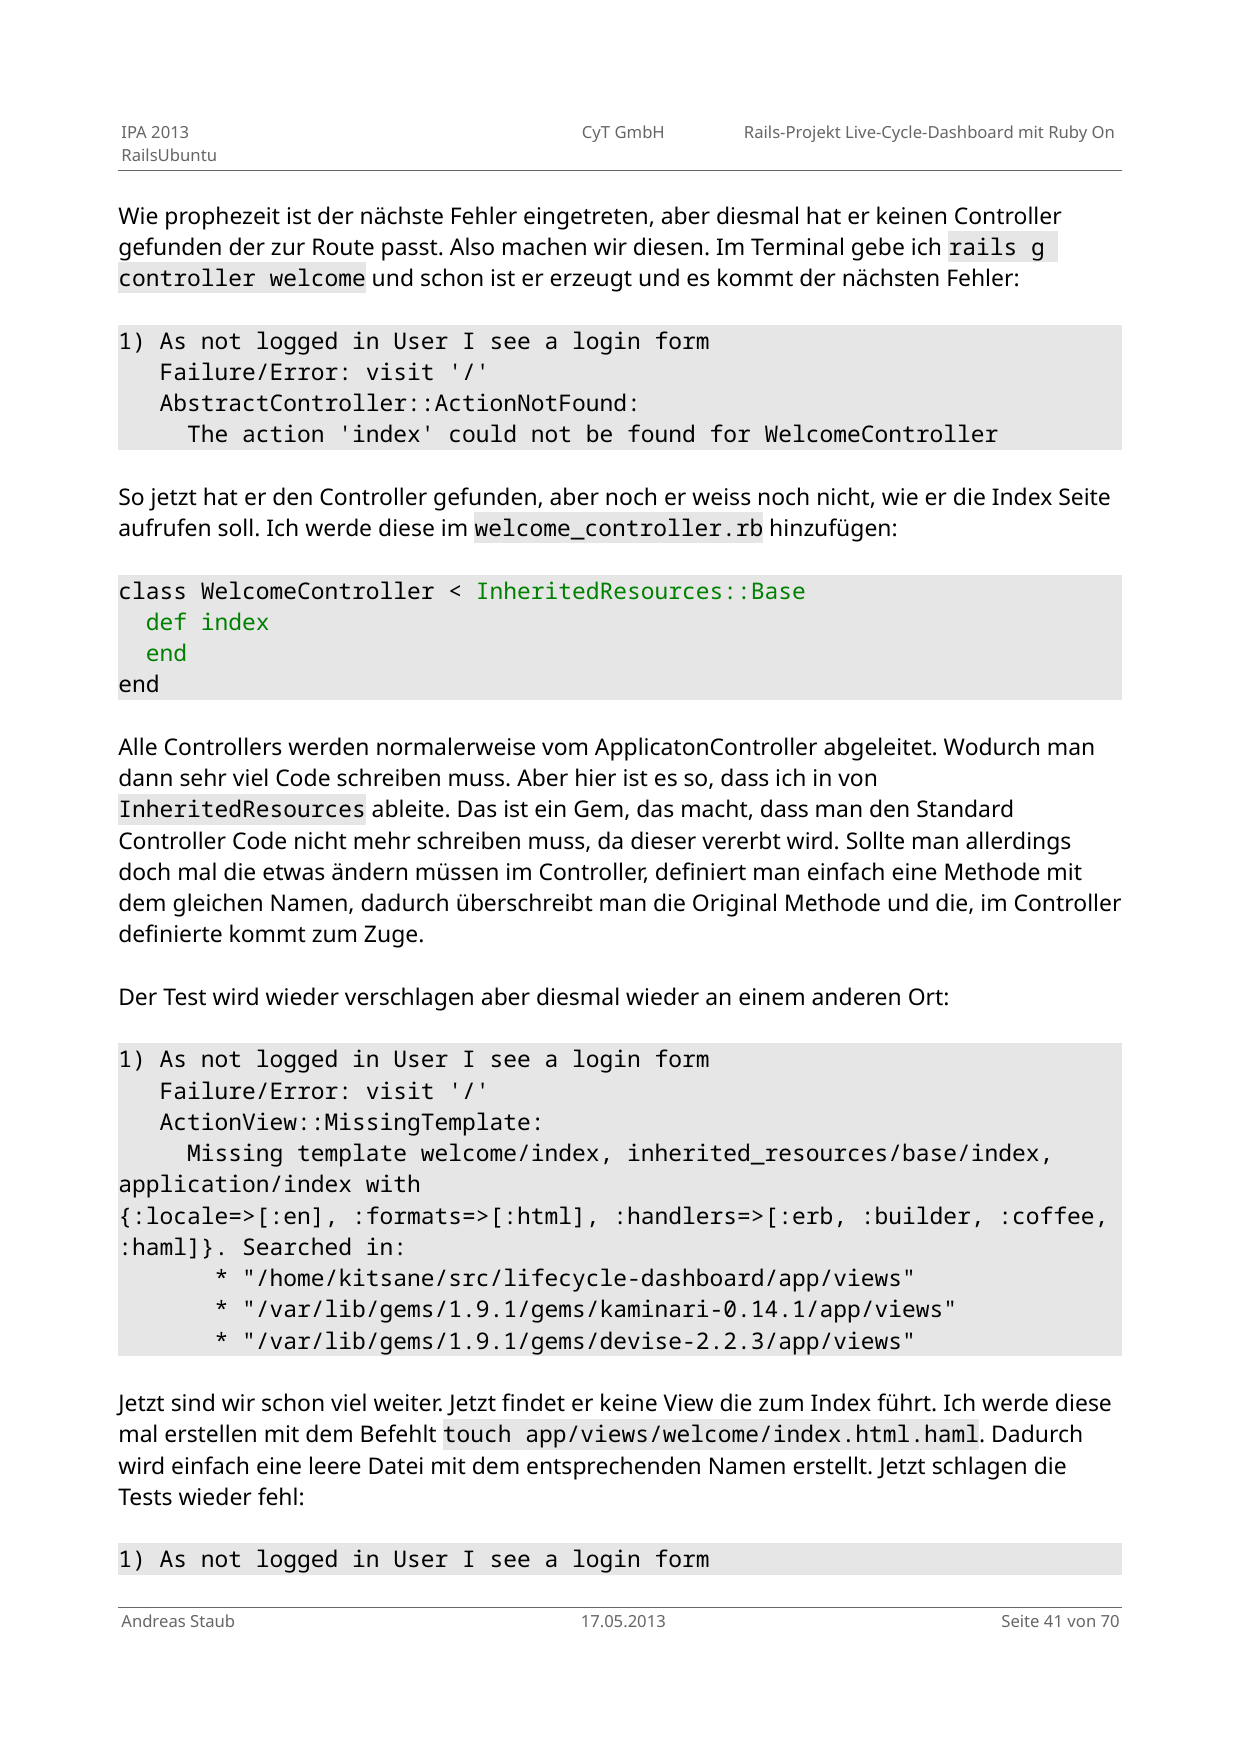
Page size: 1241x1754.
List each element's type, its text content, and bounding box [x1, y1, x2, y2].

text Der Test wird wieder verschlagen aber diesmal wieder an einem anderen Ort: [118, 981, 1122, 1012]
text Failure/Error: visit '/' [118, 356, 1122, 387]
text Jetzt sind wir schon viel weiter. Jetzt findet er keine View die zum Index führt. Ich werde diese mal erstellen mit dem Befehlt touch app/views/welcome/index.html.haml. Dadurch wird einfach eine leere Datei mit dem entsprechenden Namen erstellt. Jetzt schlagen die Tests wieder fehl: [118, 1387, 1122, 1512]
text * "/home/kitsane/src/lifecycle-dashboard/app/views" [118, 1262, 1122, 1293]
text def index [118, 606, 1122, 637]
text Failure/Error: visit '/' [118, 1075, 1122, 1106]
text * "/var/lib/gems/1.9.1/gems/kaminari-0.14.1/app/views" [118, 1293, 1122, 1325]
text end [118, 637, 1122, 668]
text ActionView::MissingTemplate: [118, 1106, 1122, 1137]
text 1) As not logged in User I see a login form [118, 325, 1122, 356]
text end [118, 668, 1122, 700]
text So jetzt hat er den Controller gefunden, aber noch er weiss noch nicht, wie er die Index Seite aufrufen soll. Ich werde diese im welcome_controller.rb hinzufügen: [118, 481, 1122, 543]
text Alle Controllers werden normalerweise vom ApplicatonController abgeleitet. Wodurch man dann sehr viel Code schreiben muss. Aber hier ist es so, dass ich in von InheritedResources ableite. Das ist ein Gem, das macht, dass man den Standard Controller Code nicht mehr schreiben muss, da dieser vererbt wird. Sollte man allerdings doch mal die etwas ändern müssen im Controller, definiert man einfach eine Methode mit dem gleichen Namen, dadurch überschreibt man die Original Methode und die, im Controller definierte kommt zum Zuge. [118, 731, 1122, 950]
text 1) As not logged in User I see a login form [118, 1043, 1122, 1075]
text The action 'index' could not be found for WelcomeController [118, 418, 1122, 450]
text 1) As not logged in User I see a login form [118, 1543, 1122, 1575]
text class WelcomeController < InheritedResources::Base [118, 575, 1122, 606]
text Wie prophezeit ist der nächste Fehler eingetreten, aber diesmal hat er keinen Controller gefunden der zur Route passt. Also machen wir diesen. Im Terminal gebe ich rails g controller welcome und schon ist er erzeugt und es kommt der nächsten Fehler: [118, 200, 1122, 293]
text Missing template welcome/index, inherited_resources/base/index, application/index with {:locale=>[:en], :formats=>[:html], :handlers=>[:erb, :builder, :coffee, :haml]}. Searched in: [118, 1137, 1122, 1262]
text * "/var/lib/gems/1.9.1/gems/devise-2.2.3/app/views" [118, 1325, 1122, 1356]
text AbstractController::ActionNotFound: [118, 387, 1122, 418]
